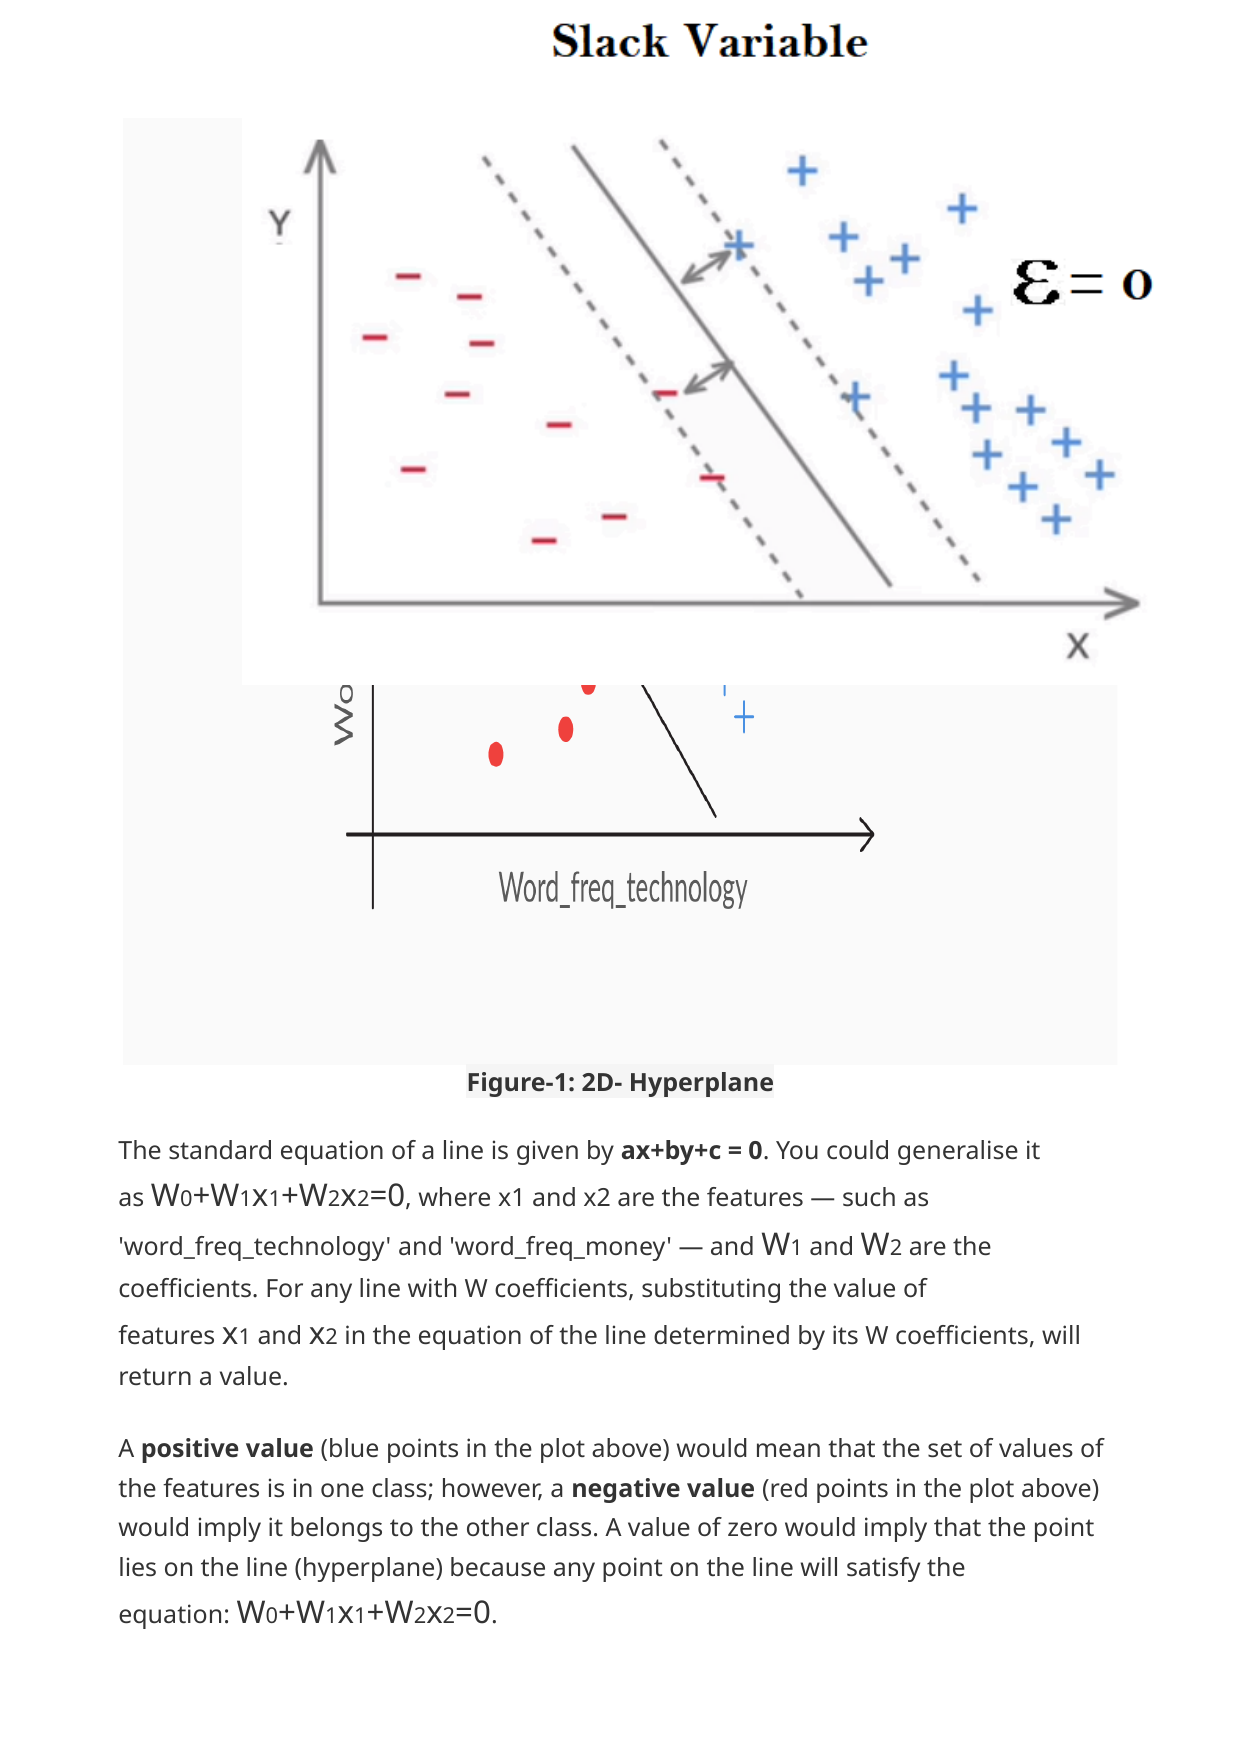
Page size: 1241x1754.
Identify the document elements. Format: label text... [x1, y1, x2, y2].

text The standard equation of a line is given by ax+by+c = 0. You could generalise it as W0+W1x1+W2x2=0, where x1 and x2 are the features — such as 'word_freq_technology' and 'word_freq_money' — and W1 and W2 are the coefficients. For any line with W coefficients, substituting the value of features x1 and x2 in the equation of the line determined by its W coefficients, will return a value. [118, 1132, 1122, 1393]
text A positive value (blue points in the plot above) would mean that the set of values of the features is in one class; however, a negative value (red points in the plot above) would imply it belongs to the other class. A value of zero would imply that the point lies on the line (hyperplane) because any point on the line will satisfy the equation: W0+W1x1+W2x2=0. [118, 1431, 1122, 1633]
text Figure-1: 2D- Hyperplane [118, 1064, 1122, 1098]
